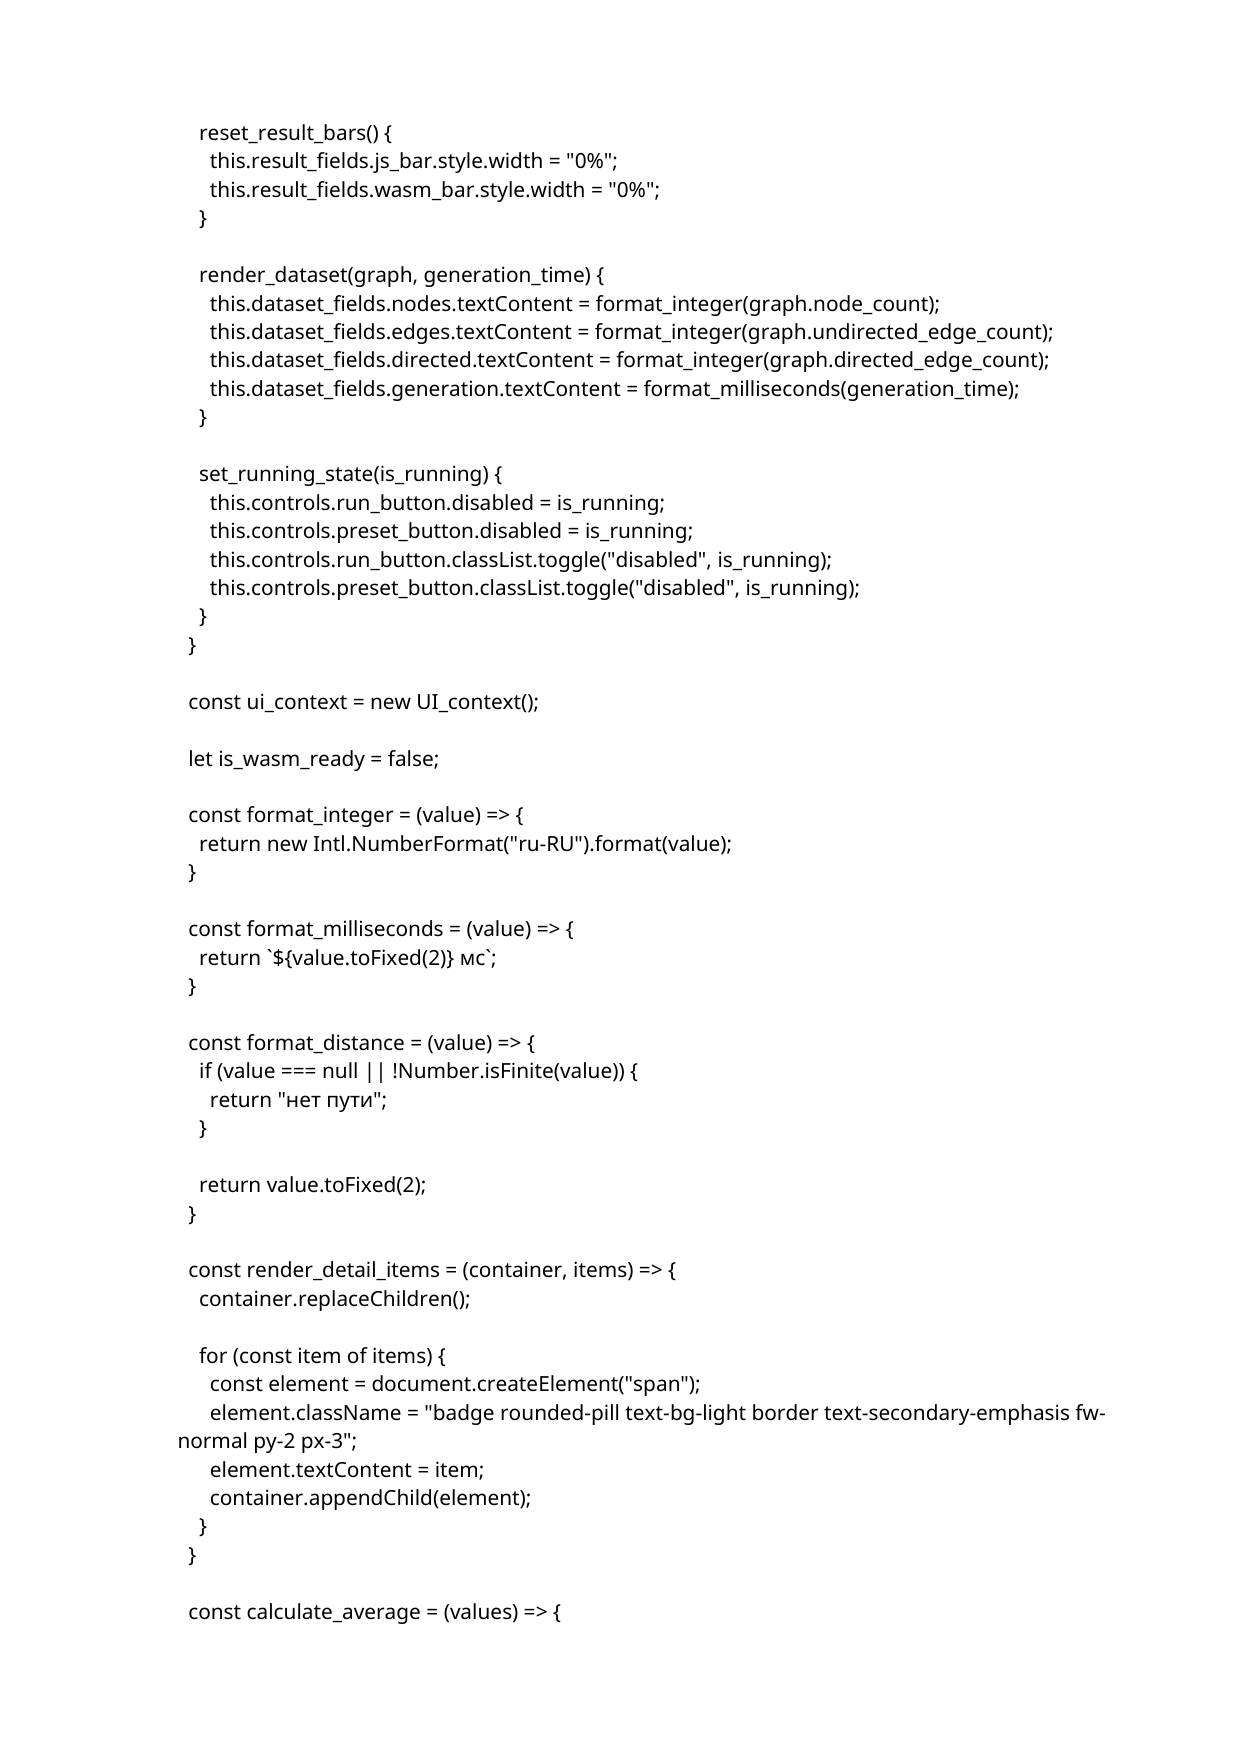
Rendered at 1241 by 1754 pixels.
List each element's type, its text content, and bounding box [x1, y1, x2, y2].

text const format_milliseconds = (value) => { [177, 914, 1152, 943]
text const format_distance = (value) => { [177, 1028, 1152, 1057]
text this.dataset_fields.nodes.textContent = format_integer(graph.node_count); [177, 289, 1152, 317]
text for (const item of items) { [177, 1341, 1152, 1369]
text } [177, 203, 1152, 232]
text this.dataset_fields.generation.textContent = format_milliseconds(generation_time); [177, 374, 1152, 402]
text const element = document.createElement("span"); [177, 1369, 1152, 1398]
text return value.toFixed(2); [177, 1170, 1152, 1199]
text } [177, 1199, 1152, 1227]
text } [177, 602, 1152, 630]
text render_dataset(graph, generation_time) { [177, 260, 1152, 289]
text const calculate_average = (values) => { [177, 1597, 1152, 1625]
text reset_result_bars() { [177, 118, 1152, 147]
text this.result_fields.wasm_bar.style.width = "0%"; [177, 175, 1152, 203]
text const format_integer = (value) => { [177, 801, 1152, 829]
text this.dataset_fields.edges.textContent = format_integer(graph.undirected_edge_count); [177, 317, 1152, 346]
text } [177, 402, 1152, 431]
text this.controls.preset_button.classList.toggle("disabled", is_running); [177, 573, 1152, 602]
text element.className = "badge rounded-pill text-bg-light border text-secondary-emphasis fw-normal py-2 px-3"; [177, 1398, 1152, 1455]
text this.controls.run_button.classList.toggle("disabled", is_running); [177, 545, 1152, 573]
text return `${value.toFixed(2)} мс`; [177, 943, 1152, 971]
text container.appendChild(element); [177, 1483, 1152, 1512]
text const render_detail_items = (container, items) => { [177, 1256, 1152, 1284]
text } [177, 1113, 1152, 1142]
text this.controls.run_button.disabled = is_running; [177, 488, 1152, 516]
text } [177, 1540, 1152, 1568]
text return "нет пути"; [177, 1085, 1152, 1113]
text if (value === null || !Number.isFinite(value)) { [177, 1057, 1152, 1085]
text let is_wasm_ready = false; [177, 744, 1152, 772]
text } [177, 1512, 1152, 1540]
text return new Intl.NumberFormat("ru-RU").format(value); [177, 829, 1152, 857]
text } [177, 971, 1152, 1000]
text } [177, 630, 1152, 658]
text this.controls.preset_button.disabled = is_running; [177, 516, 1152, 545]
text const ui_context = new UI_context(); [177, 687, 1152, 715]
text this.dataset_fields.directed.textContent = format_integer(graph.directed_edge_count); [177, 346, 1152, 374]
text container.replaceChildren(); [177, 1284, 1152, 1312]
text set_running_state(is_running) { [177, 459, 1152, 488]
text } [177, 857, 1152, 886]
text element.textContent = item; [177, 1455, 1152, 1483]
text this.result_fields.js_bar.style.width = "0%"; [177, 147, 1152, 175]
